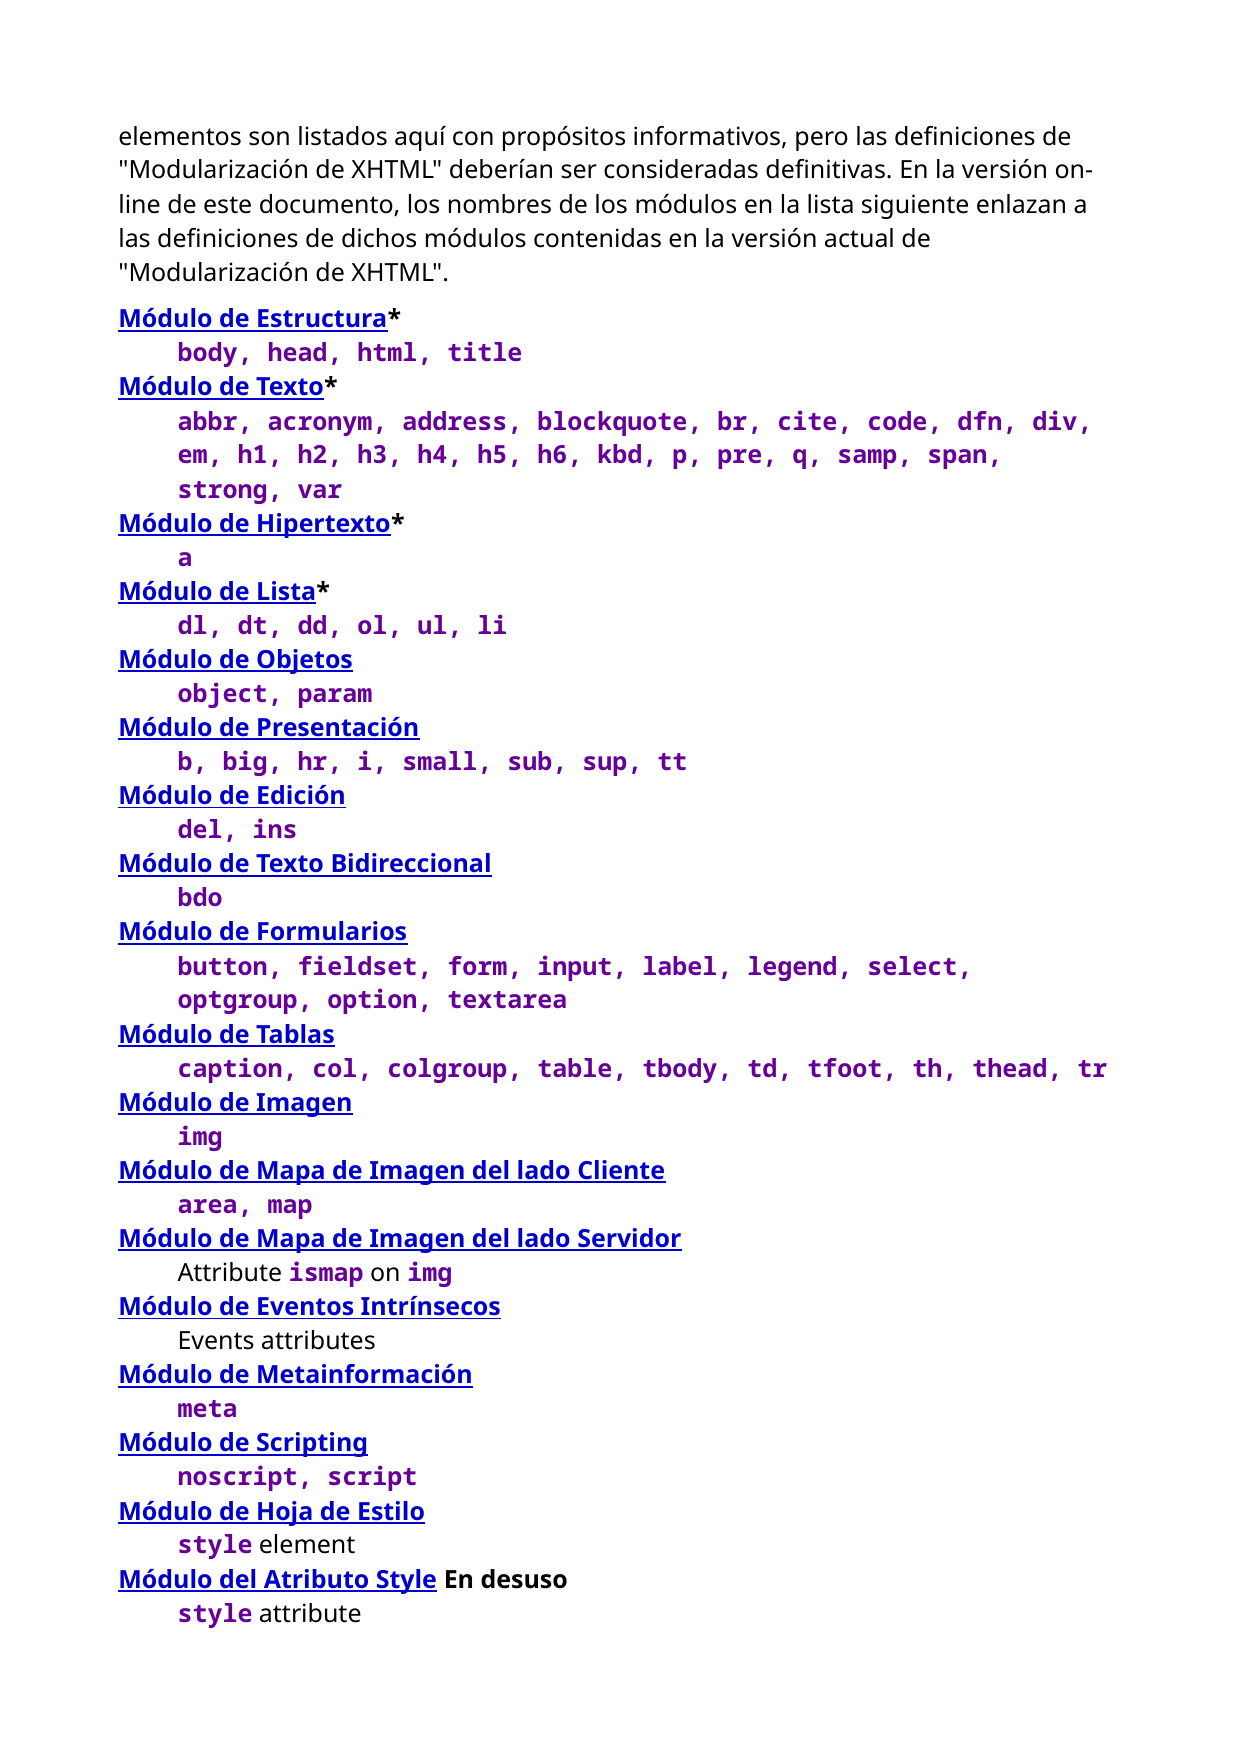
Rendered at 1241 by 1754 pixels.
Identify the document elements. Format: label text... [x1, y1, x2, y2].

subtitle Módulo de Eventos Intrínsecos [118, 1289, 1122, 1323]
subtitle Módulo del Atributo Style En desuso [118, 1561, 1122, 1595]
list Attribute ismap on img [177, 1255, 1122, 1289]
subtitle Módulo de Objetos [118, 642, 1122, 676]
subtitle Módulo de Hoja de Estilo [118, 1493, 1122, 1527]
list object, param [177, 676, 1122, 710]
list style element [177, 1527, 1122, 1561]
list area, map [177, 1187, 1122, 1221]
list body, head, html, title [177, 335, 1122, 369]
list img [177, 1118, 1122, 1152]
text elementos son listados aquí con propósitos informativos, pero las definiciones de "Modularización de XHTML" deberían ser consideradas definitivas. En la versión on-line de este documento, los nombres de los módulos en la lista siguiente enlazan a las definiciones de dichos módulos contenidas en la versión actual de "Modularización de XHTML". [118, 118, 1122, 288]
subtitle Módulo de Texto* [118, 369, 1122, 403]
subtitle Módulo de Metainformación [118, 1357, 1122, 1391]
list style attribute [177, 1595, 1122, 1629]
subtitle Módulo de Formularios [118, 914, 1122, 948]
subtitle Módulo de Estructura* [118, 301, 1122, 335]
list b, big, hr, i, small, sub, sup, tt [177, 744, 1122, 778]
list abbr, acronym, address, blockquote, br, cite, code, dfn, div, em, h1, h2, h3, h4, h5, h6, kbd, p, pre, q, samp, span, strong, var [177, 403, 1122, 505]
subtitle Módulo de Scripting [118, 1425, 1122, 1459]
subtitle Módulo de Mapa de Imagen del lado Cliente [118, 1152, 1122, 1187]
subtitle Módulo de Presentación [118, 710, 1122, 744]
list meta [177, 1391, 1122, 1425]
subtitle Módulo de Texto Bidireccional [118, 846, 1122, 880]
subtitle Módulo de Mapa de Imagen del lado Servidor [118, 1221, 1122, 1255]
subtitle Módulo de Tablas [118, 1016, 1122, 1050]
list del, ins [177, 812, 1122, 846]
subtitle Módulo de Edición [118, 778, 1122, 812]
subtitle Módulo de Lista* [118, 573, 1122, 607]
list button, fieldset, form, input, label, legend, select, optgroup, option, textarea [177, 948, 1122, 1016]
subtitle Módulo de Imagen [118, 1084, 1122, 1118]
list caption, col, colgroup, table, tbody, td, tfoot, th, thead, tr [177, 1050, 1122, 1084]
list a [177, 539, 1122, 573]
list noscript, script [177, 1459, 1122, 1493]
list Events attributes [177, 1323, 1122, 1357]
list bdo [177, 880, 1122, 914]
subtitle Módulo de Hipertexto* [118, 505, 1122, 539]
list dl, dt, dd, ol, ul, li [177, 607, 1122, 642]
